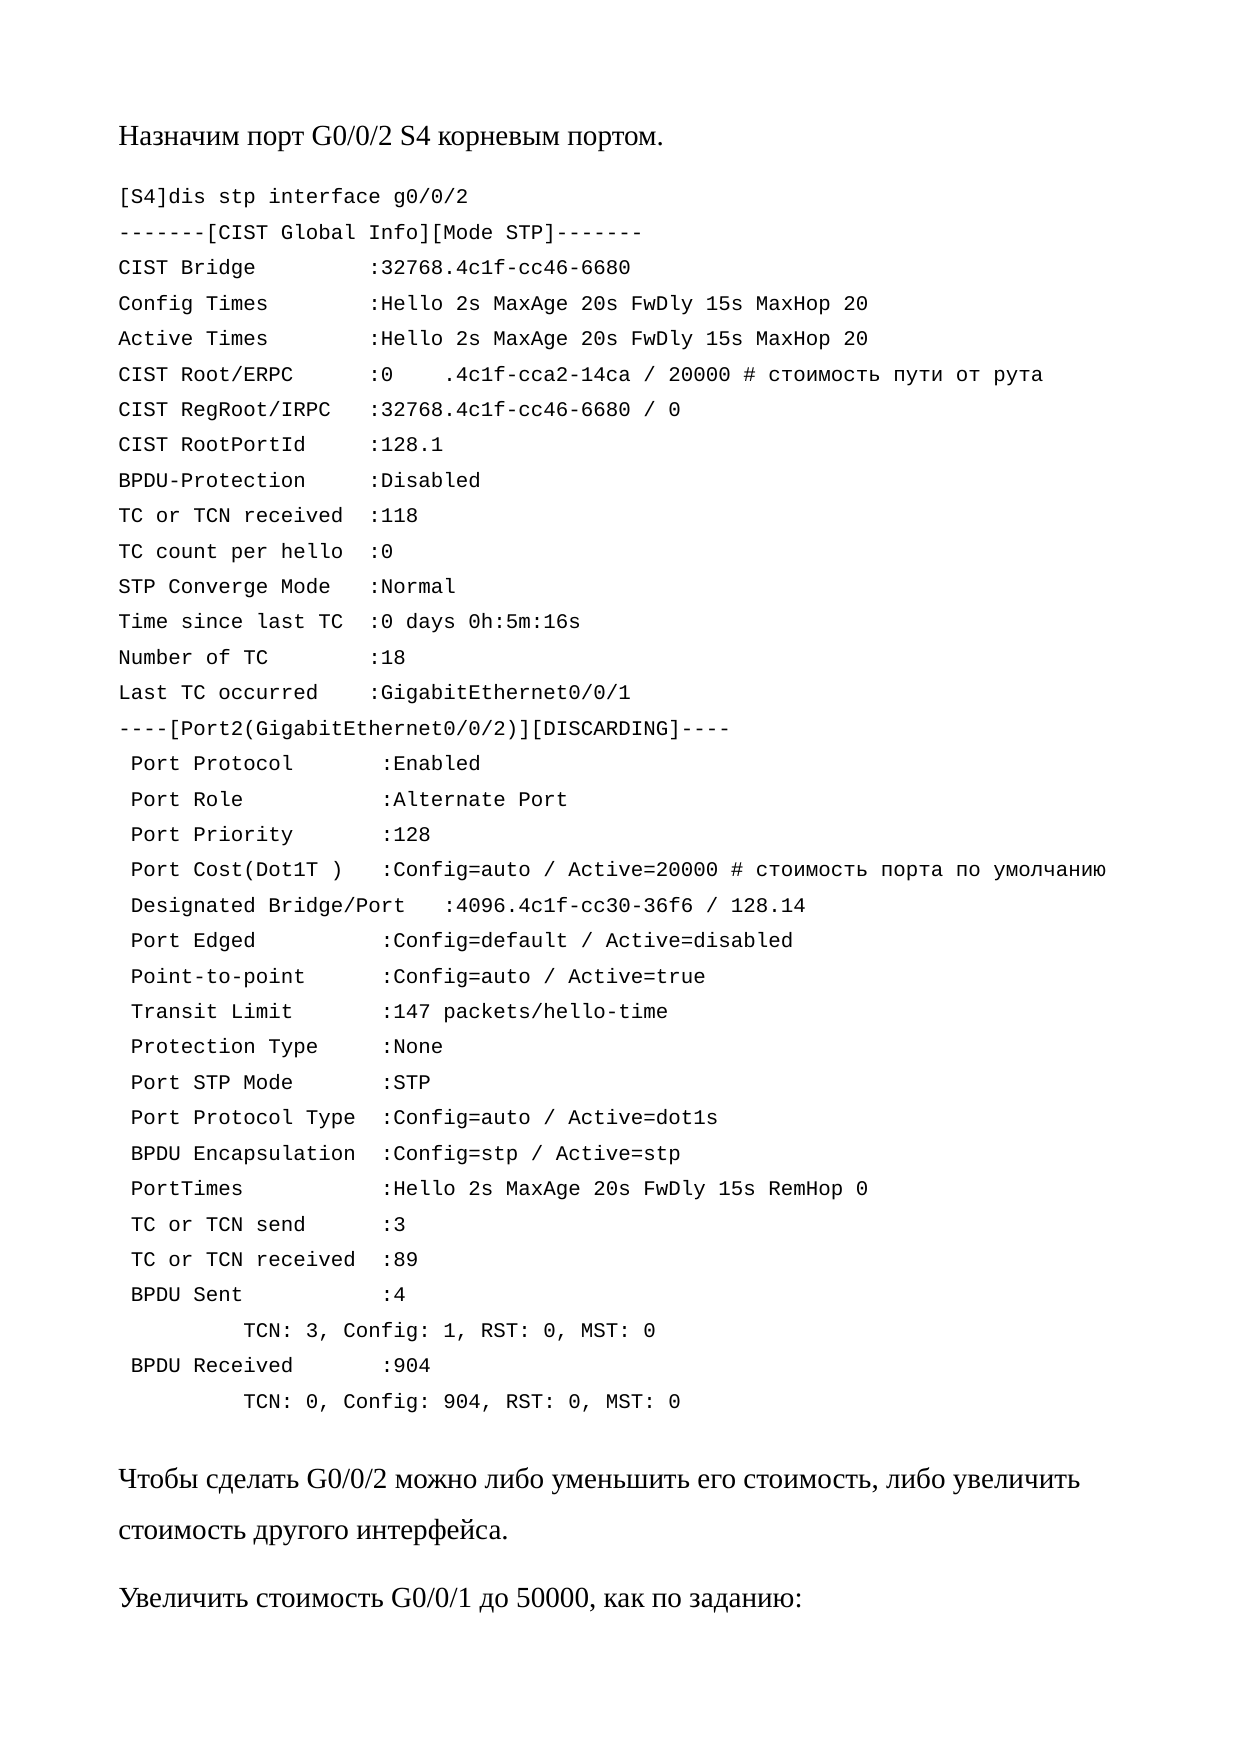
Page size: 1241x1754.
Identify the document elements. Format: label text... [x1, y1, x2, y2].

text Config Times :Hello 2s MaxAge 20s FwDly 15s MaxHop 20 [118, 293, 1122, 316]
text TC or TCN send :3 [118, 1213, 1122, 1237]
text Number of TC :18 [118, 647, 1122, 671]
text STP Converge Mode :Normal [118, 576, 1122, 600]
text CIST RegRoot/IRPC :32768.4c1f-cc46-6680 / 0 [118, 399, 1122, 423]
text CIST Root/ERPC :0 .4c1f-cca2-14ca / 20000 # стоимость пути от рута [118, 363, 1122, 387]
text Port Cost(Dot1T ) :Config=auto / Active=20000 # стоимость порта по умолчанию [118, 859, 1122, 883]
text Designated Bridge/Port :4096.4c1f-cc30-36f6 / 128.14 [118, 895, 1122, 918]
text CIST Bridge :32768.4c1f-cc46-6680 [118, 257, 1122, 281]
text Чтобы сделать G0/0/2 можно либо уменьшить его стоимость, либо увеличить стоимость другого интерфейса. [118, 1461, 1122, 1545]
text BPDU Sent :4 [118, 1284, 1122, 1308]
text Port Priority :128 [118, 824, 1122, 848]
text Port Edged :Config=default / Active=disabled [118, 930, 1122, 954]
text Point-to-point :Config=auto / Active=true [118, 966, 1122, 989]
text Transit Limit :147 packets/hello-time [118, 1001, 1122, 1025]
text BPDU Received :904 [118, 1355, 1122, 1379]
text CIST RootPortId :128.1 [118, 434, 1122, 458]
text Port Protocol Type :Config=auto / Active=dot1s [118, 1107, 1122, 1131]
text TC count per hello :0 [118, 541, 1122, 564]
text -------[CIST Global Info][Mode STP]------- [118, 222, 1122, 246]
text TCN: 0, Config: 904, RST: 0, MST: 0 [118, 1391, 1122, 1414]
text TC or TCN received :118 [118, 505, 1122, 529]
text PortTimes :Hello 2s MaxAge 20s FwDly 15s RemHop 0 [118, 1178, 1122, 1202]
text Last TC occurred :GigabitEthernet0/0/1 [118, 682, 1122, 706]
text TCN: 3, Config: 1, RST: 0, MST: 0 [118, 1320, 1122, 1343]
text Time since last TC :0 days 0h:5m:16s [118, 611, 1122, 635]
text Protection Type :None [118, 1036, 1122, 1060]
text TC or TCN received :89 [118, 1249, 1122, 1273]
text ----[Port2(GigabitEthernet0/0/2)][DISCARDING]---- [118, 718, 1122, 741]
text Active Times :Hello 2s MaxAge 20s FwDly 15s MaxHop 20 [118, 328, 1122, 352]
text Port STP Mode :STP [118, 1072, 1122, 1096]
text [S4]dis stp interface g0/0/2 [118, 186, 1122, 210]
text BPDU Encapsulation :Config=stp / Active=stp [118, 1143, 1122, 1166]
text Port Protocol :Enabled [118, 753, 1122, 777]
text Port Role :Alternate Port [118, 788, 1122, 812]
text Увеличить стоимость G0/0/1 до 50000, как по заданию: [118, 1580, 1122, 1614]
text Назначим порт G0/0/2 S4 корневым портом. [118, 118, 1122, 152]
text BPDU-Protection :Disabled [118, 470, 1122, 493]
